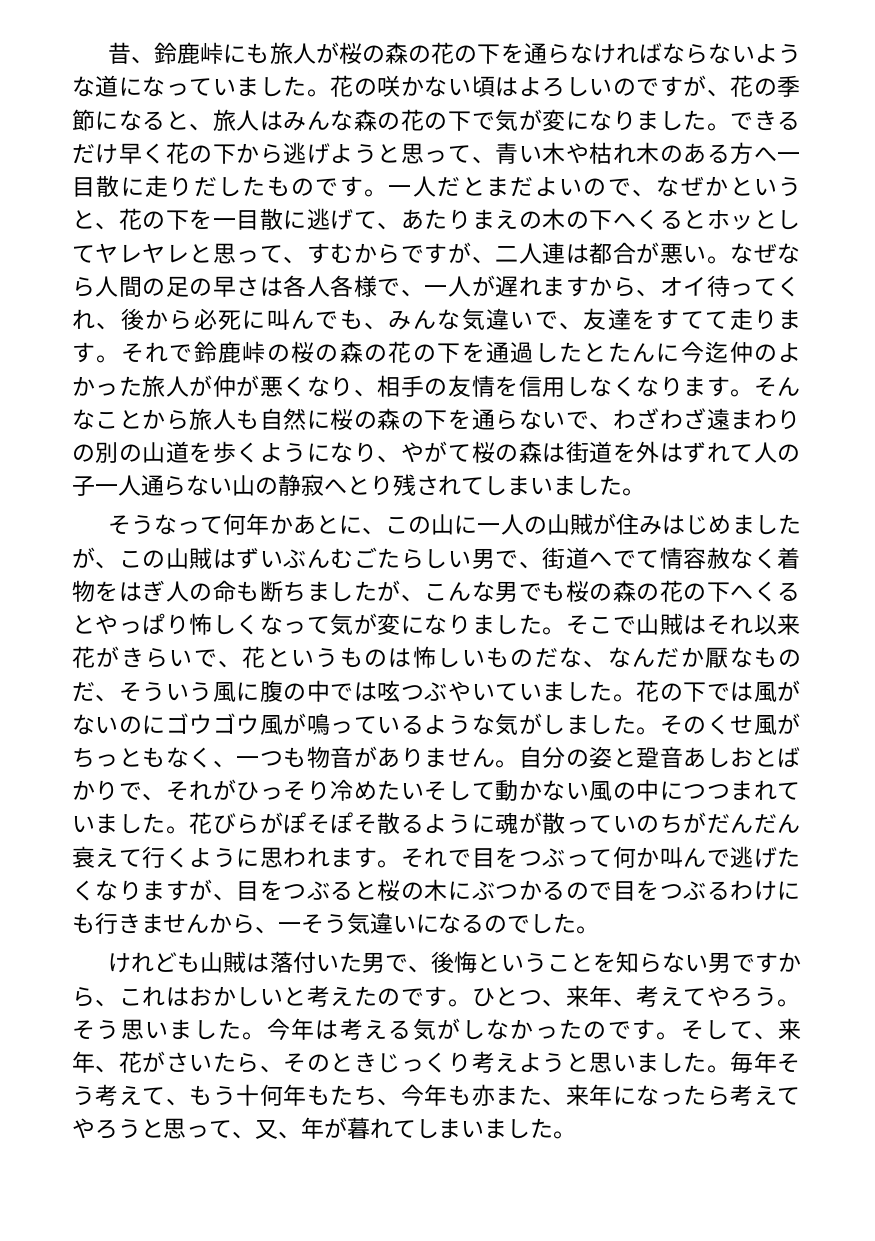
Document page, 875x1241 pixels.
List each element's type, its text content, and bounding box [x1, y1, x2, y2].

text そうなって何年かあとに、この山に一人の山賊が住みはじめましたが、この山賊はずいぶんむごたらしい男で、街道へでて情容赦なく着物をはぎ人の命も断ちましたが、こんな男でも桜の森の花の下へくるとやっぱり怖しくなって気が変になりました。そこで山賊はそれ以来花がきらいで、花というものは怖しいものだな、なんだか厭なものだ、そういう風に腹の中では呟つぶやいていました。花の下では風がないのにゴウゴウ風が鳴っているような気がしました。そのくせ風がちっともなく、一つも物音がありません。自分の姿と跫音あしおとばかりで、それがひっそり冷めたいそして動かない風の中につつまれていました。花びらがぽそぽそ散るように魂が散っていのちがだんだん衰えて行くように思われます。それで目をつぶって何か叫んで逃げたくなりますが、目をつぶると桜の木にぶつかるので目をつぶるわけにも行きませんから、一そう気違いになるのでした。 [72, 507, 802, 939]
text 昔、鈴鹿峠にも旅人が桜の森の花の下を通らなければならないような道になっていました。花の咲かない頃はよろしいのですが、花の季節になると、旅人はみんな森の花の下で気が変になりました。できるだけ早く花の下から逃げようと思って、青い木や枯れ木のある方へ一目散に走りだしたものです。一人だとまだよいので、なぜかというと、花の下を一目散に逃げて、あたりまえの木の下へくるとホッとしてヤレヤレと思って、すむからですが、二人連は都合が悪い。なぜなら人間の足の早さは各人各様で、一人が遅れますから、オイ待ってくれ、後から必死に叫んでも、みんな気違いで、友達をすてて走ります。それで鈴鹿峠の桜の森の花の下を通過したとたんに今迄仲のよかった旅人が仲が悪くなり、相手の友情を信用しなくなります。そんなことから旅人も自然に桜の森の下を通らないで、わざわざ遠まわりの別の山道を歩くようになり、やがて桜の森は街道を外はずれて人の子一人通らない山の静寂へとり残されてしまいました。 [72, 36, 802, 501]
text けれども山賊は落付いた男で、後悔ということを知らない男ですから、これはおかしいと考えたのです。ひとつ、来年、考えてやろう。そう思いました。今年は考える気がしなかったのです。そして、来年、花がさいたら、そのときじっくり考えようと思いました。毎年そう考えて、もう十何年もたち、今年も亦また、来年になったら考えてやろうと思って、又、年が暮れてしまいました。 [72, 945, 802, 1144]
